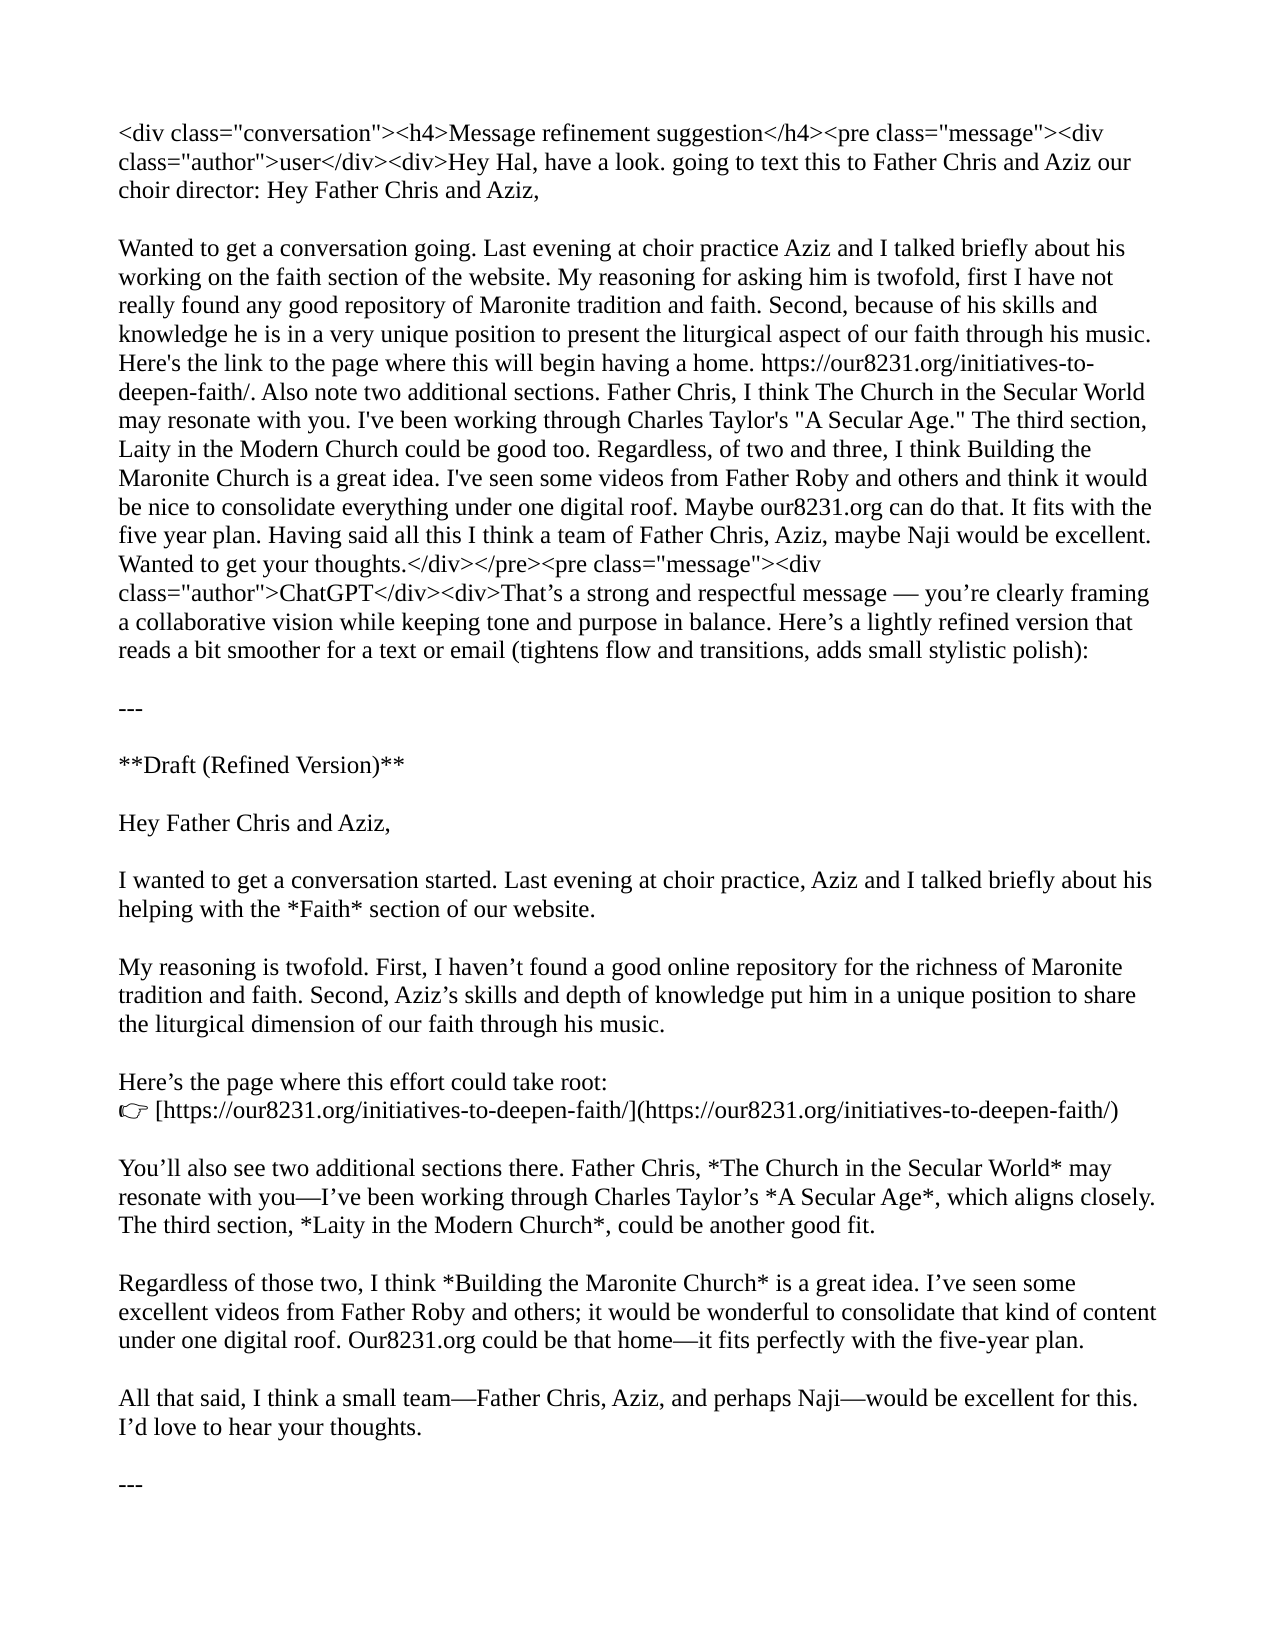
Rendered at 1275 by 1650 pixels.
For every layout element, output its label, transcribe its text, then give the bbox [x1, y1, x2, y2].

text I wanted to get a conversation started. Last evening at choir practice, Aziz and I talked briefly about his helping with the *Faith* section of our website. [118, 866, 1157, 923]
text **Draft (Refined Version)** [118, 751, 1157, 779]
text 👉 [https://our8231.org/initiatives-to-deepen-faith/](https://our8231.org/initiatives-to-deepen-faith/) [118, 1096, 1157, 1124]
text My reasoning is twofold. First, I haven’t found a good online repository for the richness of Maronite tradition and faith. Second, Aziz’s skills and depth of knowledge put him in a unique position to share the liturgical dimension of our faith through his music. [118, 952, 1157, 1038]
text Hey Father Chris and Aziz, [118, 808, 1157, 837]
text --- [118, 693, 1157, 722]
text Here’s the page where this effort could take root: [118, 1067, 1157, 1096]
text <div class="conversation"><h4>Message refinement suggestion</h4><pre class="message"><div class="author">user</div><div>Hey Hal, have a look. going to text this to Father Chris and Aziz our choir director: Hey Father Chris and Aziz, [118, 118, 1157, 204]
text Wanted to get a conversation going. Last evening at choir practice Aziz and I talked briefly about his working on the faith section of the website. My reasoning for asking him is twofold, first I have not really found any good repository of Maronite tradition and faith. Second, because of his skills and knowledge he is in a very unique position to present the liturgical aspect of our faith through his music. Here's the link to the page where this will begin having a home. https://our8231.org/initiatives-to-deepen-faith/. Also note two additional sections. Father Chris, I think The Church in the Secular World may resonate with you. I've been working through Charles Taylor's "A Secular Age." The third section, Laity in the Modern Church could be good too. Regardless, of two and three, I think Building the Maronite Church is a great idea. I've seen some videos from Father Roby and others and think it would be nice to consolidate everything under one digital roof. Maybe our8231.org can do that. It fits with the five year plan. Having said all this I think a team of Father Chris, Aziz, maybe Naji would be excellent. Wanted to get your thoughts.</div></pre><pre class="message"><div class="author">ChatGPT</div><div>That’s a strong and respectful message — you’re clearly framing a collaborative vision while keeping tone and purpose in balance. Here’s a lightly refined version that reads a bit smoother for a text or email (tightens flow and transitions, adds small stylistic polish): [118, 233, 1157, 664]
text All that said, I think a small team—Father Chris, Aziz, and perhaps Naji—would be excellent for this. I’d love to hear your thoughts. [118, 1383, 1157, 1441]
text You’ll also see two additional sections there. Father Chris, *The Church in the Secular World* may resonate with you—I’ve been working through Charles Taylor’s *A Secular Age*, which aligns closely. The third section, *Laity in the Modern Church*, could be another good fit. [118, 1153, 1157, 1239]
text Regardless of those two, I think *Building the Maronite Church* is a great idea. I’ve seen some excellent videos from Father Roby and others; it would be wonderful to consolidate that kind of content under one digital roof. Our8231.org could be that home—it fits perfectly with the five-year plan. [118, 1268, 1157, 1354]
text --- [118, 1469, 1157, 1498]
